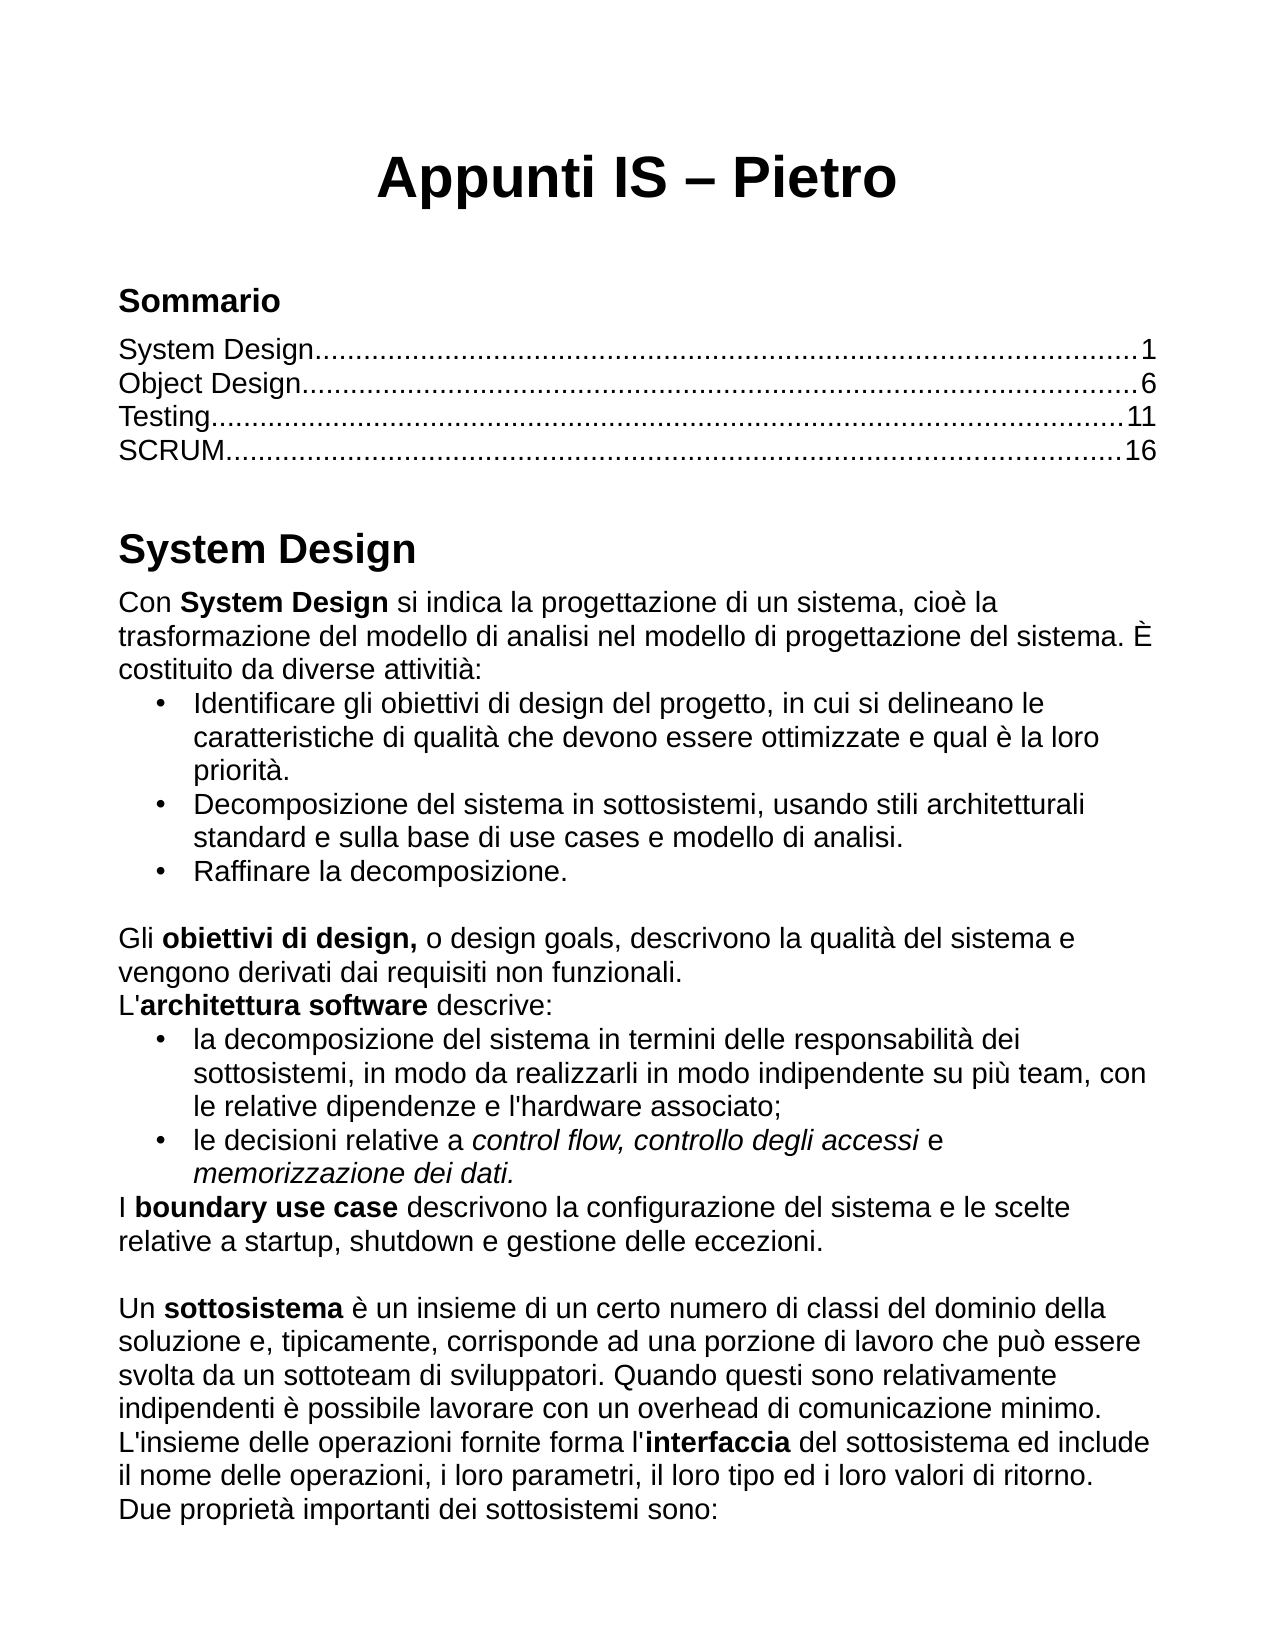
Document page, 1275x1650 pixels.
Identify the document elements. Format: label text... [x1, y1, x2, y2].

text Due proprietà importanti dei sottosistemi sono: [118, 1492, 1157, 1526]
text Con System Design si indica la progettazione di un sistema, cioè la trasformazione del modello di analisi nel modello di progettazione del sistema. È costituito da diverse attivitià: [118, 585, 1157, 686]
list le decisioni relative a control flow, controllo degli accessi e memorizzazione dei dati. [156, 1123, 1157, 1190]
text L'architettura software descrive: [118, 988, 1157, 1022]
text L'insieme delle operazioni fornite forma l'interfaccia del sottosistema ed include il nome delle operazioni, i loro parametri, il loro tipo ed i loro valori di ritorno. [118, 1425, 1157, 1492]
title Appunti IS – Pietro [118, 143, 1157, 210]
text Un sottosistema è un insieme di un certo numero di classi del dominio della soluzione e, tipicamente, corrisponde ad una porzione di lavoro che può essere svolta da un sottoteam di sviluppatori. Quando questi sono relativamente indipendenti è possibile lavorare con un overhead di comunicazione minimo. [118, 1291, 1157, 1425]
subtitle System Design [118, 525, 1157, 573]
list Raffinare la decomposizione. [156, 854, 1157, 888]
subtitle Sommario [118, 281, 1157, 320]
text SCRUM 16 [118, 433, 1157, 466]
text System Design 1 [118, 332, 1157, 366]
list Identificare gli obiettivi di design del progetto, in cui si delineano le caratteristiche di qualità che devono essere ottimizzate e qual è la loro priorità. [156, 686, 1157, 787]
text Gli obiettivi di design, o design goals, descrivono la qualità del sistema e vengono derivati dai requisiti non funzionali. [118, 921, 1157, 988]
list la decomposizione del sistema in termini delle responsabilità dei sottosistemi, in modo da realizzarli in modo indipendente su più team, con le relative dipendenze e l'hardware associato; [156, 1022, 1157, 1123]
text I boundary use case descrivono la configurazione del sistema e le scelte relative a startup, shutdown e gestione delle eccezioni. [118, 1190, 1157, 1257]
text Object Design 6 [118, 366, 1157, 399]
list Decomposizione del sistema in sottosistemi, usando stili architetturali standard e sulla base di use cases e modello di analisi. [156, 787, 1157, 854]
text Testing 11 [118, 399, 1157, 433]
